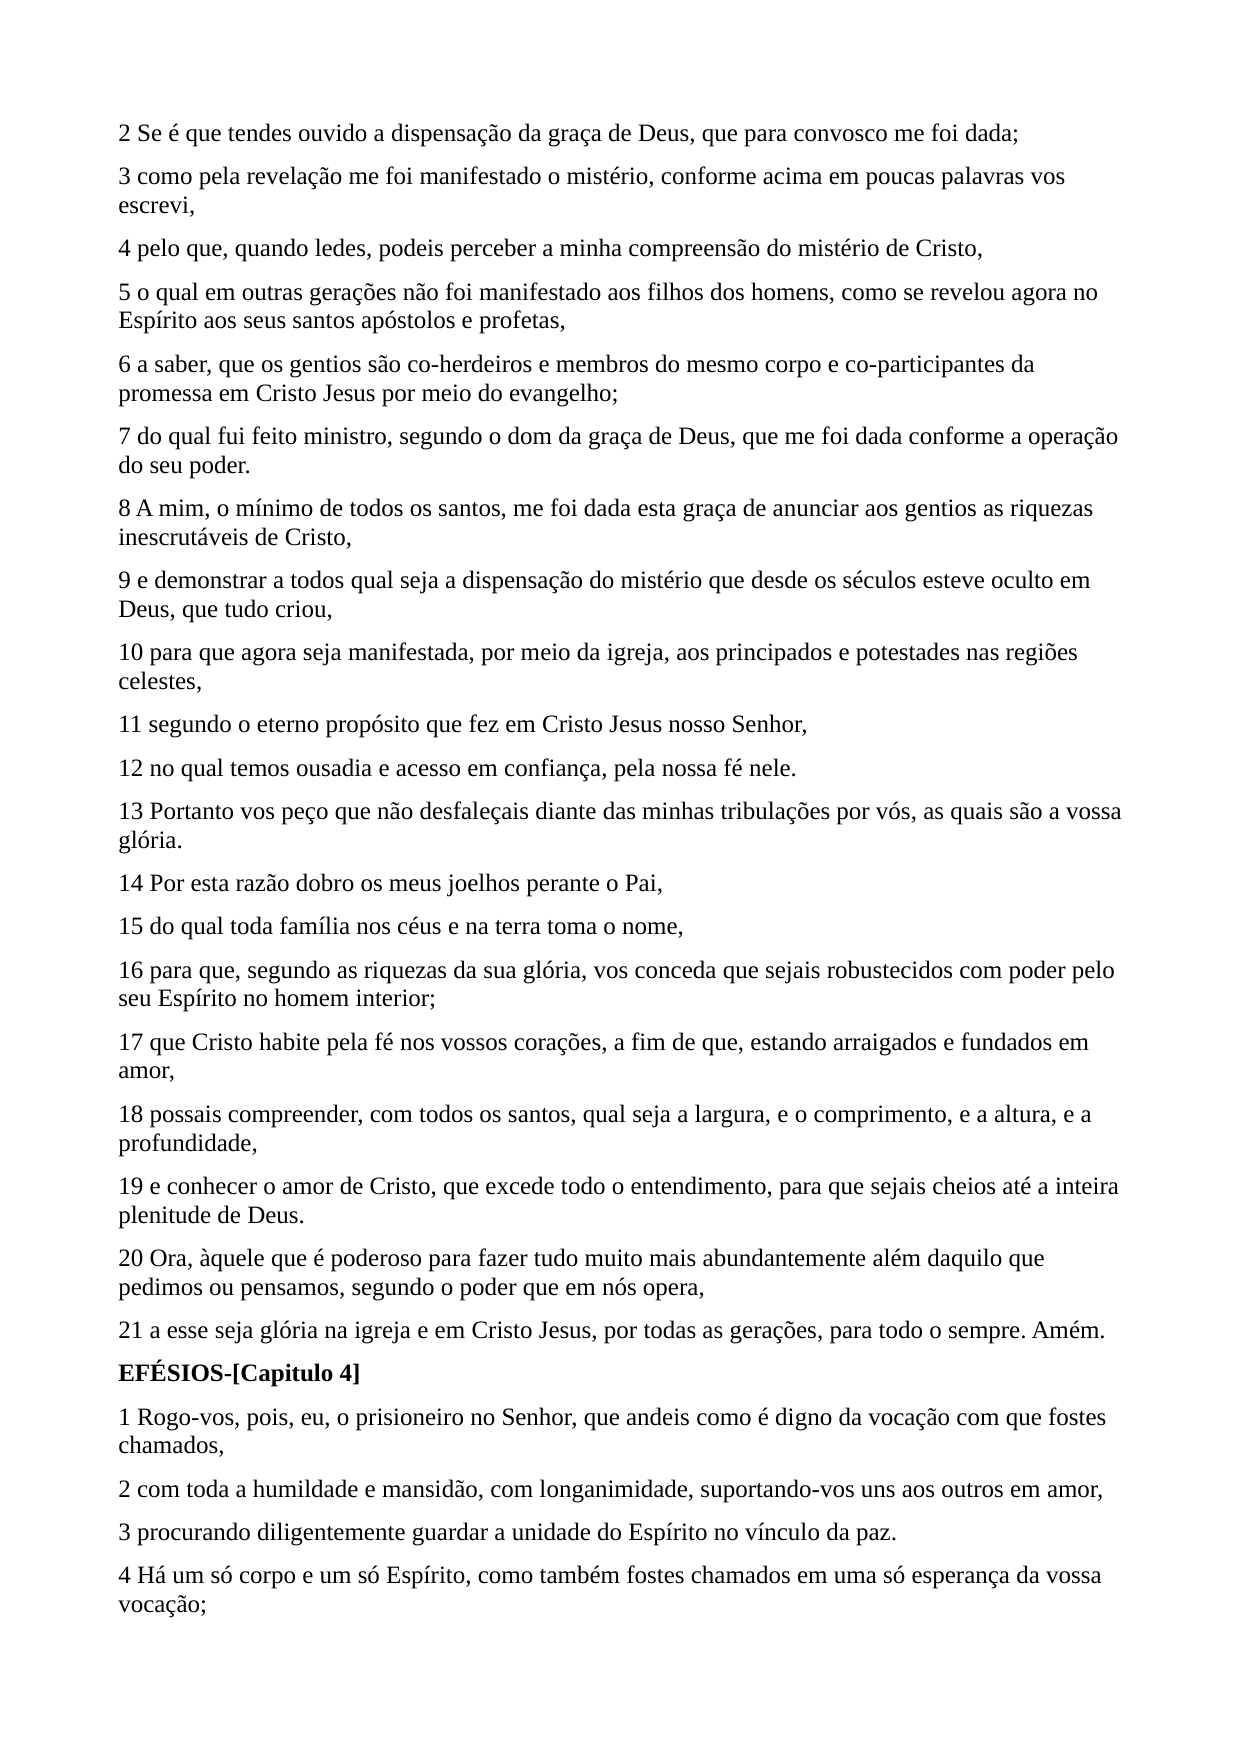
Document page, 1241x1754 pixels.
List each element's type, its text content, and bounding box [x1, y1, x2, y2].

text 7 do qual fui feito ministro, segundo o dom da graça de Deus, que me foi dada conforme a operação do seu poder. [118, 421, 1122, 478]
text 1 Rogo-vos, pois, eu, o prisioneiro no Senhor, que andeis como é digno da vocação com que fostes chamados, [118, 1402, 1122, 1459]
text 3 procurando diligentemente guardar a unidade do Espírito no vínculo da paz. [118, 1517, 1122, 1546]
text EFÉSIOS-[Capitulo 4] [118, 1358, 1122, 1387]
text 11 segundo o eterno propósito que fez em Cristo Jesus nosso Senhor, [118, 709, 1122, 738]
text 13 Portanto vos peço que não desfaleçais diante das minhas tribulações por vós, as quais são a vossa glória. [118, 796, 1122, 853]
text 18 possais compreender, com todos os santos, qual seja a largura, e o comprimento, e a altura, e a profundidade, [118, 1099, 1122, 1156]
text 14 Por esta razão dobro os meus joelhos perante o Pai, [118, 868, 1122, 897]
text 2 Se é que tendes ouvido a dispensação da graça de Deus, que para convosco me foi dada; [118, 118, 1122, 147]
text 4 pelo que, quando ledes, podeis perceber a minha compreensão do mistério de Cristo, [118, 233, 1122, 262]
text 9 e demonstrar a todos qual seja a dispensação do mistério que desde os séculos esteve oculto em Deus, que tudo criou, [118, 565, 1122, 623]
text 8 A mim, o mínimo de todos os santos, me foi dada esta graça de anunciar aos gentios as riquezas inescrutáveis de Cristo, [118, 493, 1122, 551]
text 4 Há um só corpo e um só Espírito, como também fostes chamados em uma só esperança da vossa vocação; [118, 1561, 1122, 1618]
text 15 do qual toda família nos céus e na terra toma o nome, [118, 911, 1122, 940]
text 10 para que agora seja manifestada, por meio da igreja, aos principados e potestades nas regiões celestes, [118, 637, 1122, 695]
text 2 com toda a humildade e mansidão, com longanimidade, suportando-vos uns aos outros em amor, [118, 1474, 1122, 1503]
text 20 Ora, àquele que é poderoso para fazer tudo muito mais abundantemente além daquilo que pedimos ou pensamos, segundo o poder que em nós opera, [118, 1243, 1122, 1301]
text 21 a esse seja glória na igreja e em Cristo Jesus, por todas as gerações, para todo o sempre. Amém. [118, 1315, 1122, 1344]
text 16 para que, segundo as riquezas da sua glória, vos conceda que sejais robustecidos com poder pelo seu Espírito no homem interior; [118, 955, 1122, 1012]
text 3 como pela revelação me foi manifestado o mistério, conforme acima em poucas palavras vos escrevi, [118, 161, 1122, 219]
text 19 e conhecer o amor de Cristo, que excede todo o entendimento, para que sejais cheios até a inteira plenitude de Deus. [118, 1171, 1122, 1228]
text 6 a saber, que os gentios são co-herdeiros e membros do mesmo corpo e co-participantes da promessa em Cristo Jesus por meio do evangelho; [118, 349, 1122, 406]
text 12 no qual temos ousadia e acesso em confiança, pela nossa fé nele. [118, 753, 1122, 781]
text 5 o qual em outras gerações não foi manifestado aos filhos dos homens, como se revelou agora no Espírito aos seus santos apóstolos e profetas, [118, 277, 1122, 334]
text 17 que Cristo habite pela fé nos vossos corações, a fim de que, estando arraigados e fundados em amor, [118, 1027, 1122, 1084]
